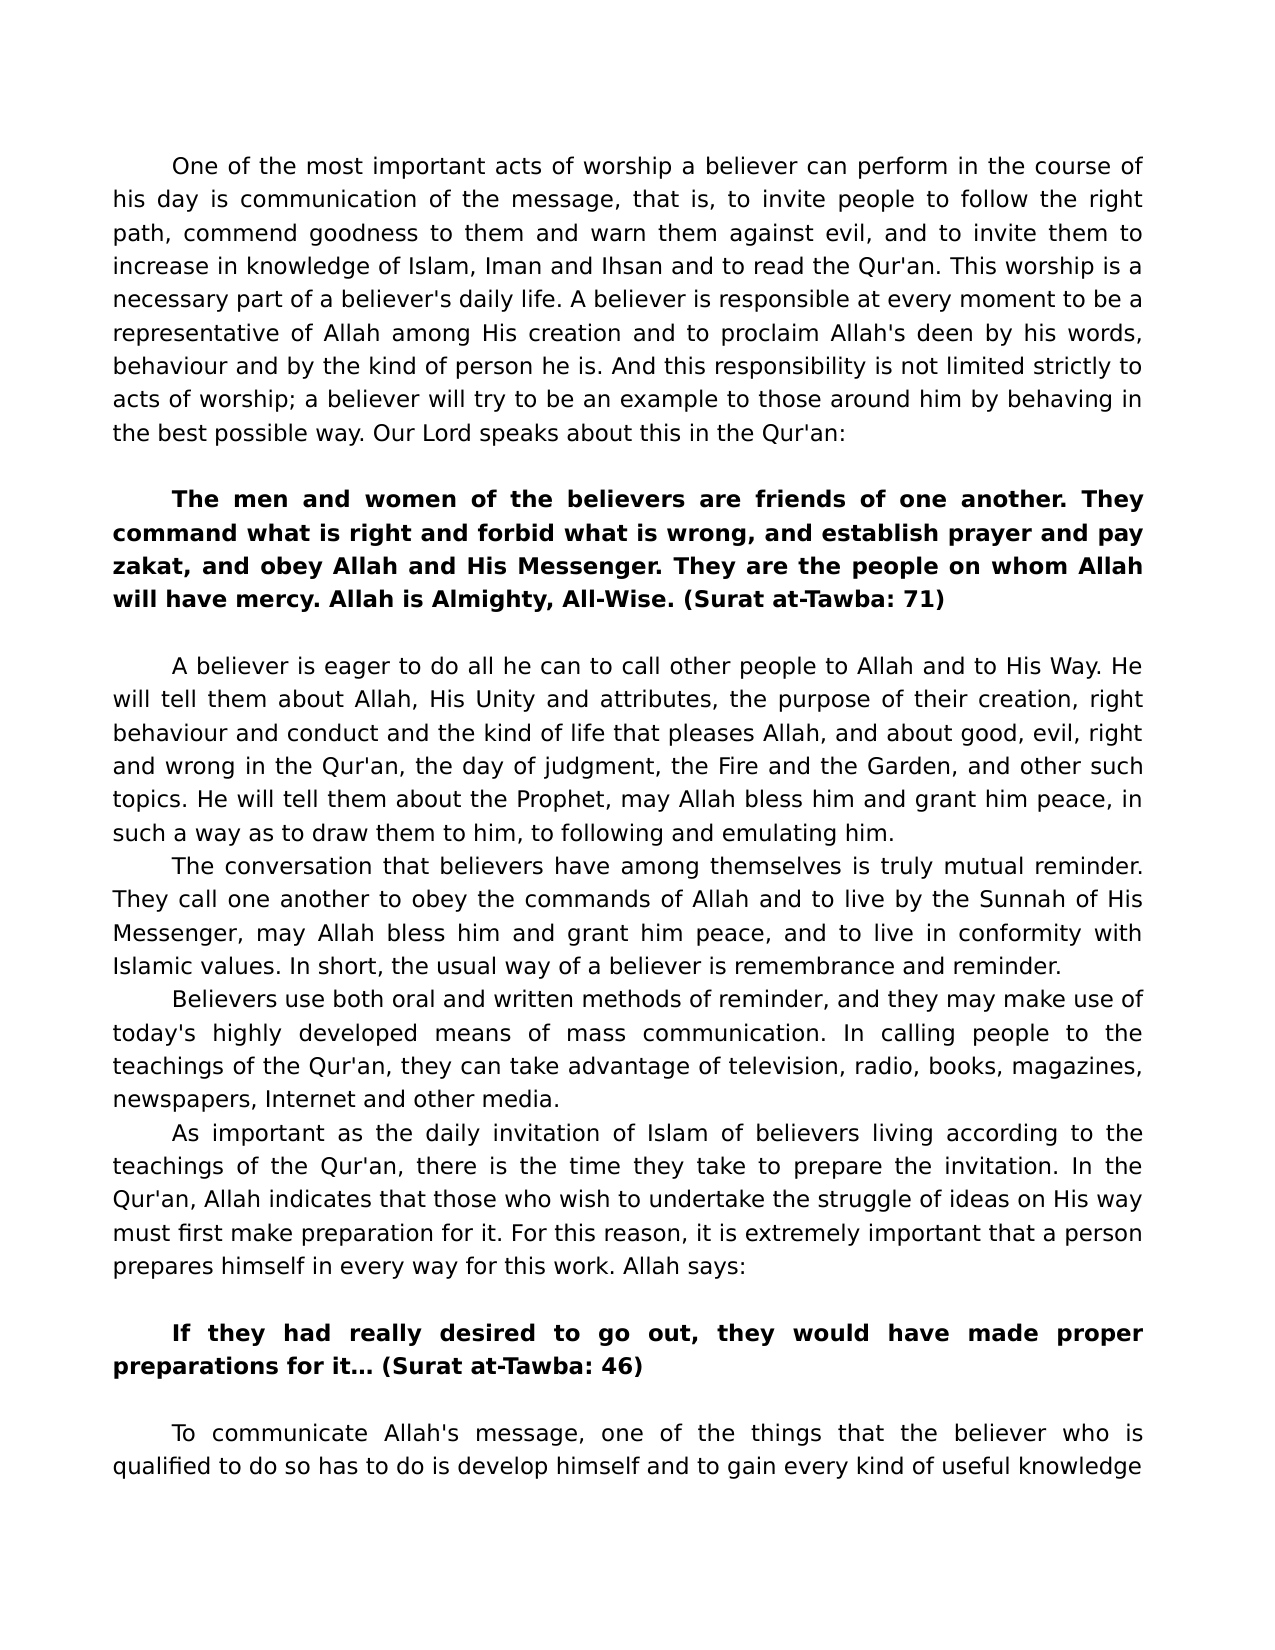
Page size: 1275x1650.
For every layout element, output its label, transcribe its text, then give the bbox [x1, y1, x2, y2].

text A believer is eager to do all he can to call other people to Allah and to His Way. He will tell them about Allah, His Unity and attributes, the purpose of their creation, right behaviour and conduct and the kind of life that pleases Allah, and about good, evil, right and wrong in the Qur'an, the day of judgment, the Fire and the Garden, and other such topics. He will tell them about the Prophet, may Allah bless him and grant him peace, in such a way as to draw them to him, to following and emulating him. [112, 648, 1145, 848]
text Believers use both oral and written methods of reminder, and they may make use of today's highly developed means of mass communication. In calling people to the teachings of the Qur'an, they can take advantage of television, radio, books, magazines, newspapers, Internet and other media. [112, 981, 1145, 1114]
text One of the most important acts of worship a believer can perform in the course of his day is communication of the message, that is, to invite people to follow the right path, commend goodness to them and warn them against evil, and to invite them to increase in knowledge of Islam, Iman and Ihsan and to read the Qur'an. This worship is a necessary part of a believer's daily life. A believer is responsible at every moment to be a representative of Allah among His creation and to proclaim Allah's deen by his words, behaviour and by the kind of person he is. And this responsibility is not limited strictly to acts of worship; a believer will try to be an example to those around him by behaving in the best possible way. Our Lord speaks about this in the Qur'an: [112, 148, 1145, 448]
text As important as the daily invitation of Islam of believers living according to the teachings of the Qur'an, there is the time they take to prepare the invitation. In the Qur'an, Allah indicates that those who wish to undertake the struggle of ideas on His way must first make preparation for it. For this reason, it is extremely important that a person prepares himself in every way for this work. Allah says: [112, 1114, 1145, 1281]
text To communicate Allah's message, one of the things that the believer who is qualified to do so has to do is develop himself and to gain every kind of useful knowledge [112, 1414, 1145, 1481]
text The conversation that believers have among themselves is truly mutual reminder. They call one another to obey the commands of Allah and to live by the Sunnah of His Messenger, may Allah bless him and grant him peace, and to live in conformity with Islamic values. In short, the usual way of a believer is remembrance and reminder. [112, 848, 1145, 981]
text If they had really desired to go out, they would have made proper preparations for it… (Surat at-Tawba: 46) [112, 1314, 1145, 1381]
text The men and women of the believers are friends of one another. They command what is right and forbid what is wrong, and establish prayer and pay zakat, and obey Allah and His Messenger. They are the people on whom Allah will have mercy. Allah is Almighty, All-Wise. (Surat at-Tawba: 71) [112, 481, 1145, 614]
